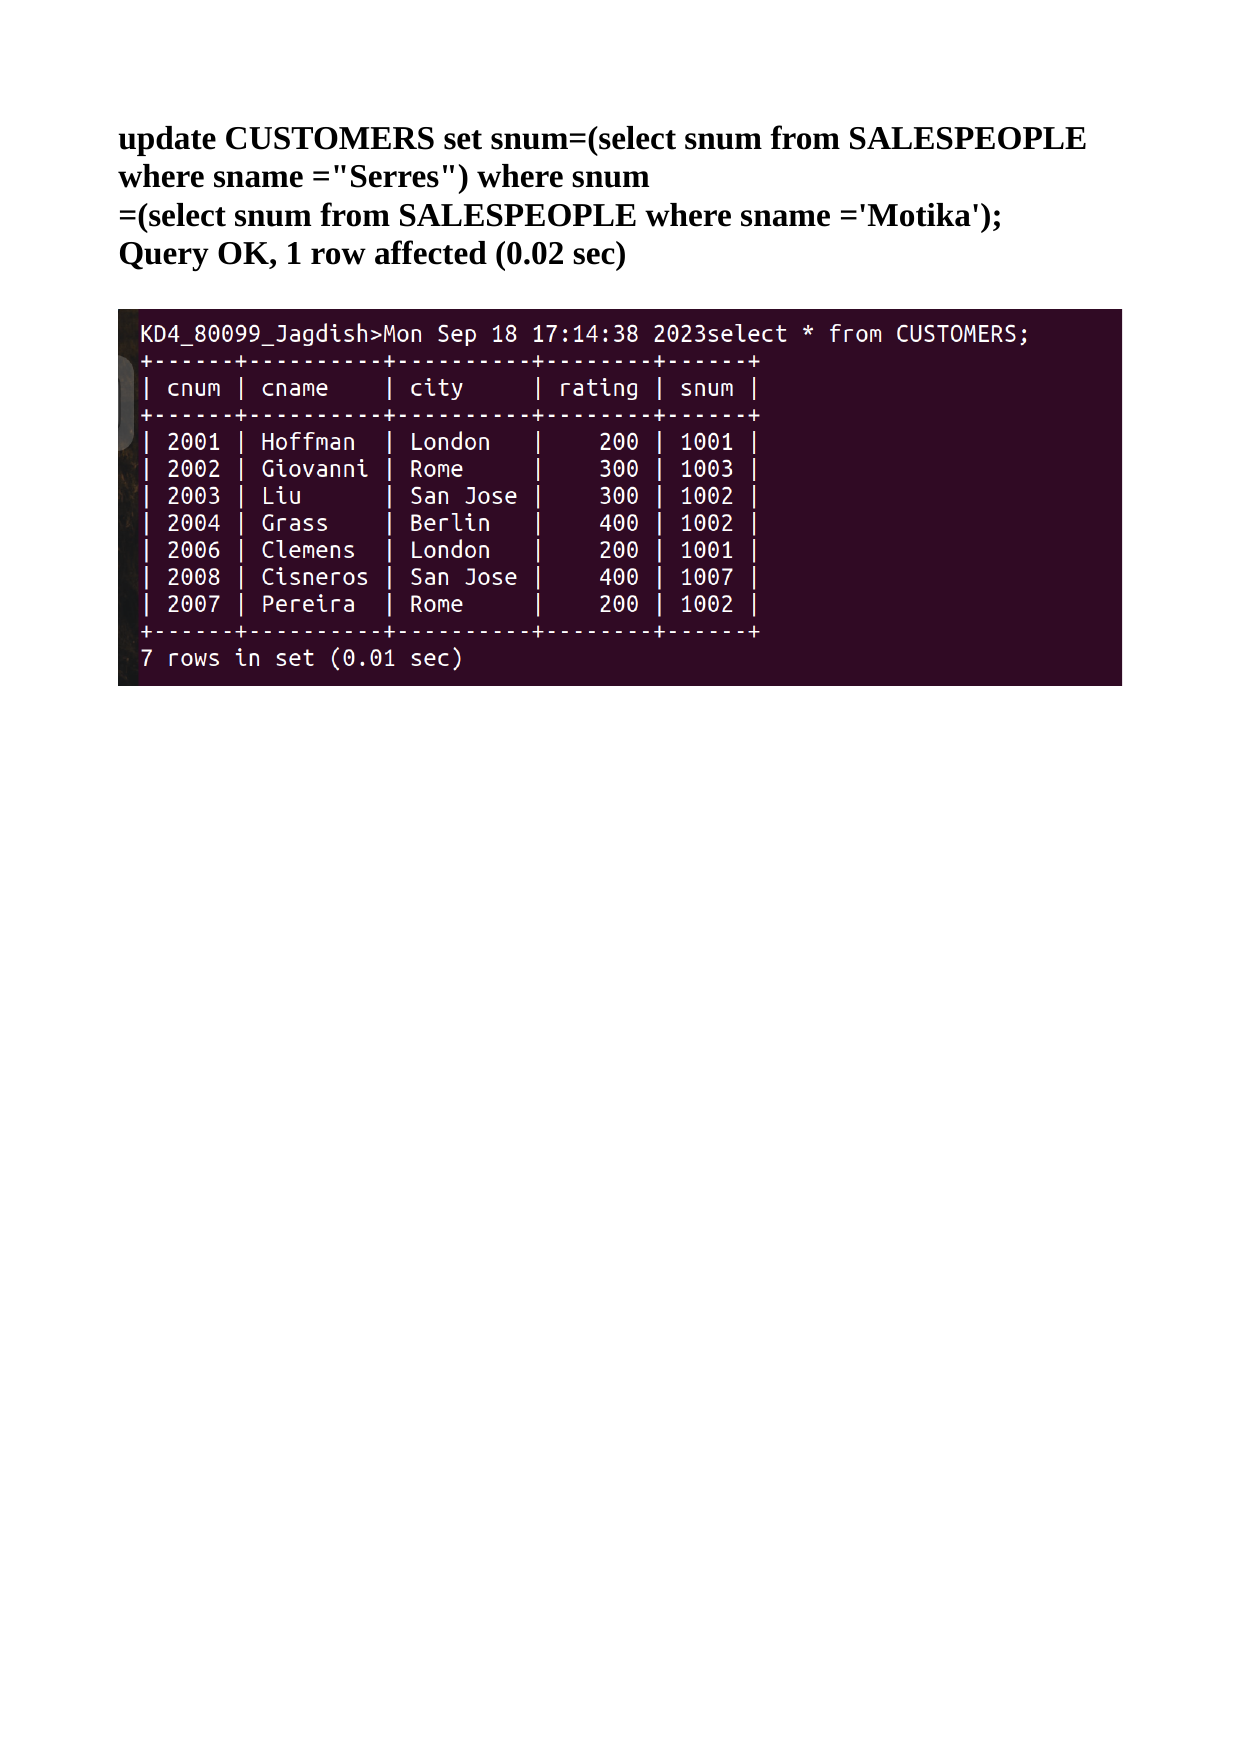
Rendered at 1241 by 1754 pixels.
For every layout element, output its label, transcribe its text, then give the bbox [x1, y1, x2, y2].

text update CUSTOMERS set snum=(select snum from SALESPEOPLE where sname ="Serres") where snum [118, 118, 1122, 195]
picture [118, 309, 1123, 686]
text =(select snum from SALESPEOPLE where sname ='Motika'); [118, 195, 1122, 233]
text Query OK, 1 row affected (0.02 sec) [118, 233, 1122, 271]
